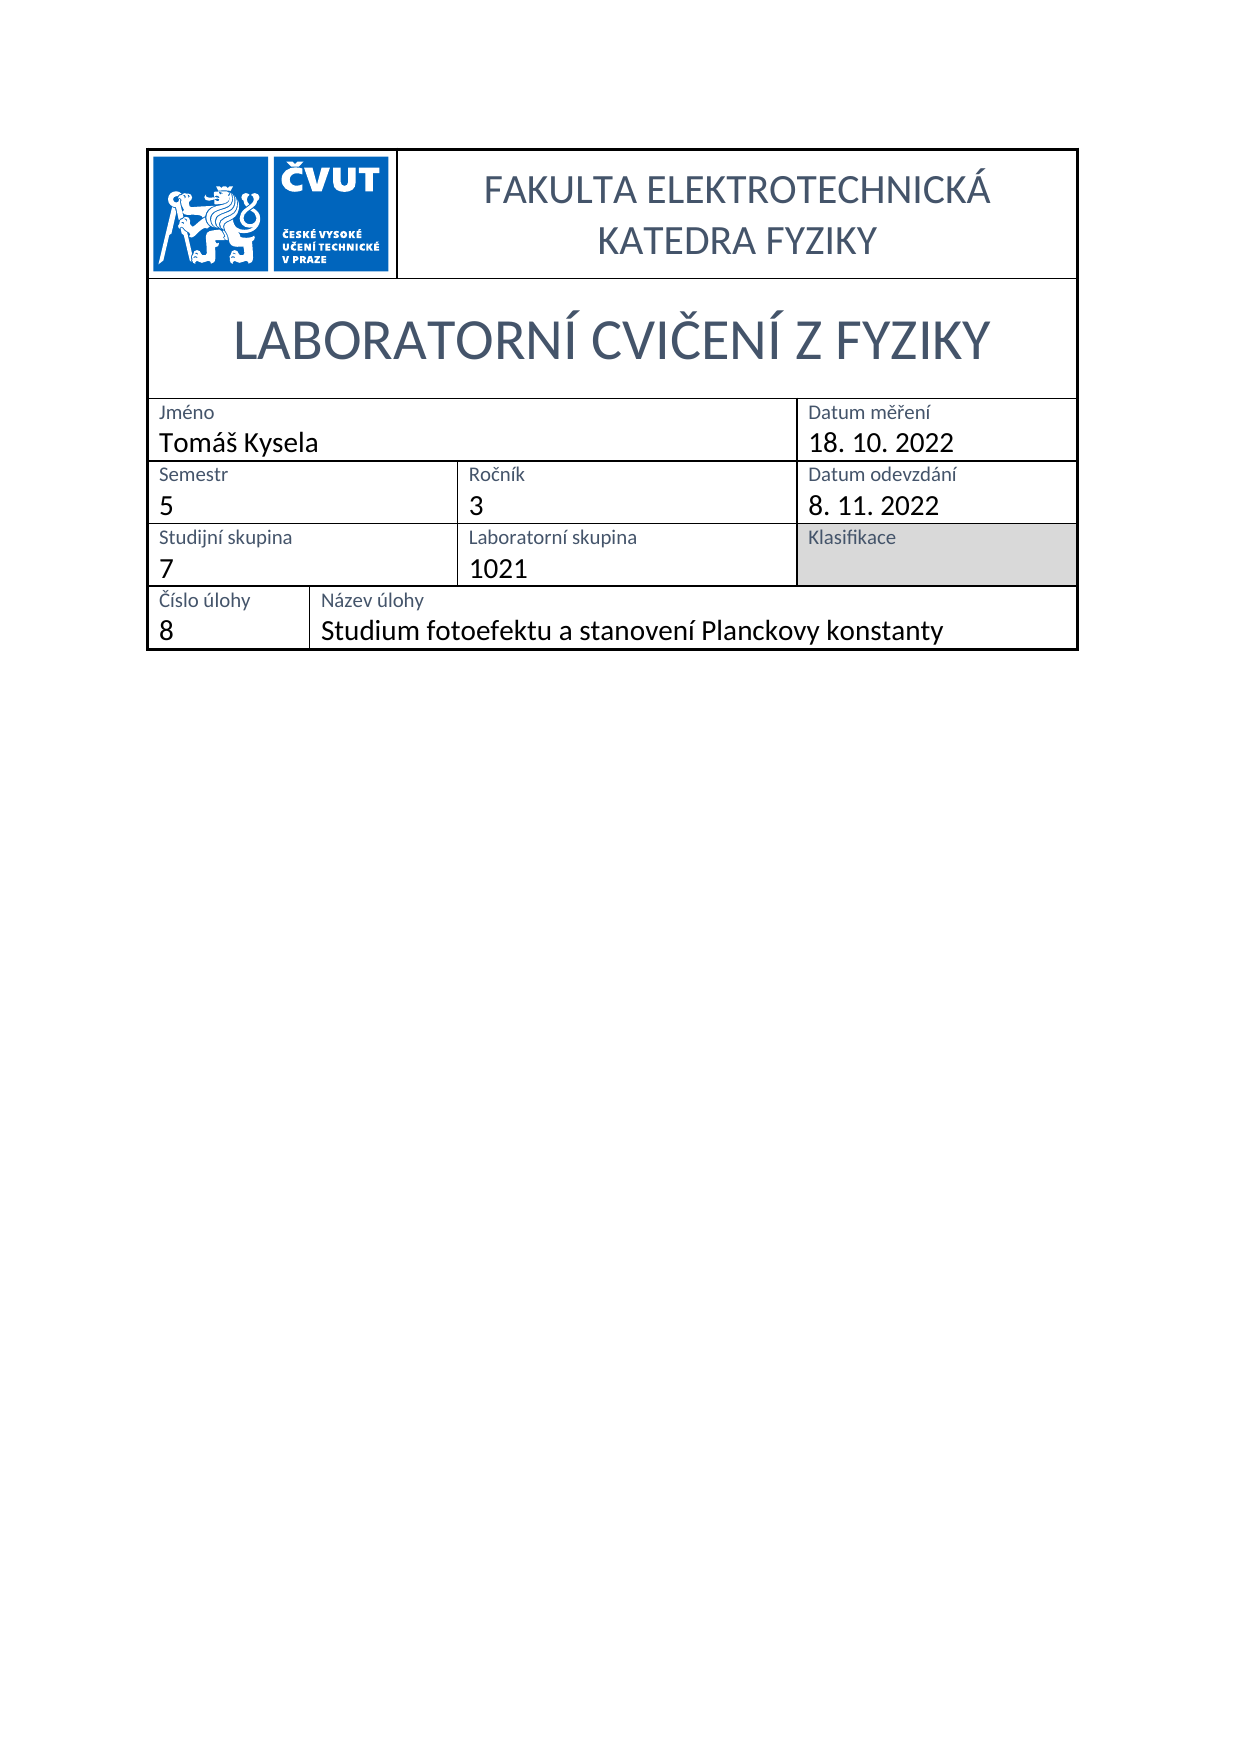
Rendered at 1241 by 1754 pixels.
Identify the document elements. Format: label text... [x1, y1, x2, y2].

table_cell Klasifikace [798, 524, 1076, 585]
table_cell Datum odevzdání 8. 11. 2022 [798, 462, 1076, 523]
table_cell Studijní skupina 7 [149, 524, 457, 585]
table_cell Datum měření 18. 10. 2022 [798, 399, 1076, 460]
table_cell Laboratorní skupina 1021 [458, 524, 796, 585]
table_cell LABORATORNÍ CVIČENÍ Z FYZIKY [149, 279, 1076, 397]
table_cell Jméno Tomáš Kysela [149, 399, 796, 460]
table_cell Semestr 5 [149, 462, 457, 523]
table_header FAKULTA ELEKTROTECHNICKÁ KATEDRA FYZIKY [398, 151, 1076, 277]
table_cell Název úlohy Studium fotoefektu a stanovení Planckovy konstanty [310, 587, 1076, 648]
table_cell Číslo úlohy 8 [149, 587, 309, 648]
table_header [149, 151, 396, 277]
table_cell Ročník 3 [458, 462, 796, 523]
